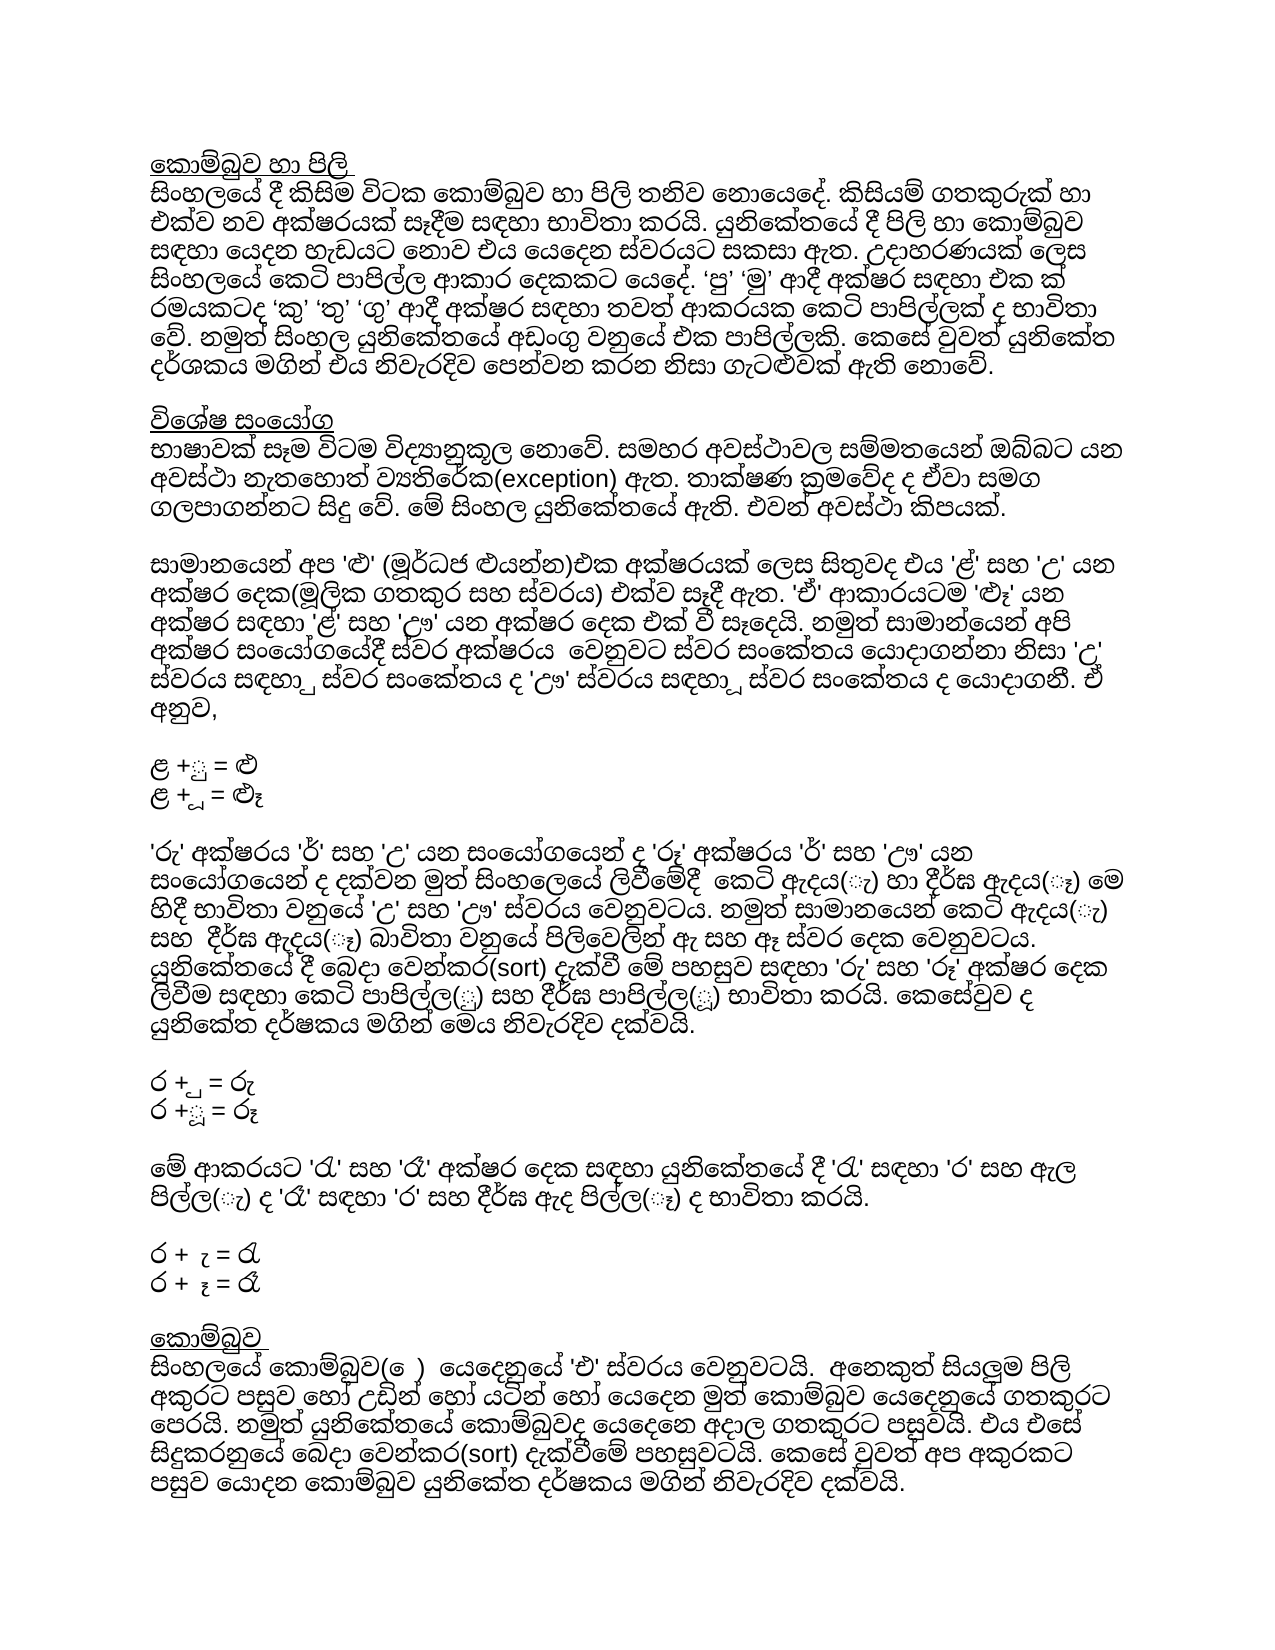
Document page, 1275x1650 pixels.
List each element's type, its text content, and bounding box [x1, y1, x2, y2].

text ර + ැ = රැ [150, 1240, 1125, 1269]
text ළ +ු = ළු [150, 751, 1125, 780]
text මේ ආකරයට 'රැ' සහ 'රෑ' අක්ෂර දෙක සඳහා යුනිකේතයේ දී 'රැ' සඳහා 'ර' සහ ඇල පිල්ල(ැ) ද 'රෑ' සඳහා 'ර' සහ දීර්ඝ ඇද පිල්ල(ෑ) ද භාවිතා කරයි. [150, 1154, 1125, 1211]
text විශේෂ සං‍යෝග [150, 406, 1125, 435]
text ර + ු = රු [150, 1068, 1125, 1096]
text ළ + ූ = ළූ [150, 780, 1125, 809]
text සිංහලයේ දී කිසිම විටක කොම්බුව හා පිලි තනිව නොයෙදේ. කිසියම් ගතකුරුක් හා එක්ව නව අක්ෂරයක් සෑදීම සඳහා භාවිතා කරයි. යුනිකේතයේ දී පිලි හා කොම්බුව සඳහා යෙදන හැඩයට නොව එය යෙදෙන ස්වරයට සකසා ඇත. උදාහරණයක්‍ ලෙස සිංහලයේ කෙටි පාපිල්ල ආකාර දෙකකට යෙදේ. ‘පු’ ‘මු’ ආදී අක්ෂර සඳහා එක ක්‍රමයකටද ‘කු’ ‘තු’ ‘ගු’ ආදී අක්ෂර සඳහා තවත් ආකරයක කෙටි පාපිල්ලක් ද භාවිතා‍වේ. නමුත් සිංහල යුනිකේතයේ අඩංගු වනු‍යේ එක පාපිල්ලකි. කෙසේ වුවත් යුනිකේත දර්ශකය මගින් එය නිවැරදිව පෙන්වන කරන නිසා ගැටළුවක් ඇති නොවේ. [150, 179, 1125, 380]
text සාමානයෙන් අප 'ළු' (මූර්ධජ ළුයන්න)එක අක්ෂරයක් ලෙස සිතුවද එය 'ළ්' සහ 'උ' යන අක්ෂර දෙක(මූලික ගතකුර සහ ස්වරය) එක්ව සෑදී ඇත. 'ඒ' ආකාරයටම 'ළූ' යන අක්ෂර සඳහා 'ළ්' සහ 'ඌ' යන අක්ෂර දෙක එක් වී සෑදෙයි. නමුත් සාමාන්යෙන් අපි අක්ෂර සංයෝගයේදී ස්වර අක්ෂරය වෙනුවට ස්වර සංකේත‍ය යොදාගන්නා නිසා 'උ' ස්වරය සඳහා ු ස්වර සංකේත‍ය ද 'ඌ' ස්වරය සඳහා ූ ස්වර සංකේත‍ය ද යොදාගනී. ඒ අනුව, [150, 550, 1125, 723]
text 'රු' අක්ෂරය 'ර්' සහ 'උ' යන සංයෝගයෙන් ද 'රූ' අක්ෂරය 'ර්' සහ 'ඌ' යන සංයෝගයෙන් ද දක්වන මුත් සිංහලෙයේ ලිවීමේදී කෙටි ඇදය(ැ) හා දීර්ඝ ඇදය(ෑ) මෙ‍හිදී භාවිතා වනුයේ 'උ' සහ 'ඌ' ස්වරය වෙනුවටය. නමුත් සාමානයෙන් කෙටි ඇදය(ැ) සහ දීර්ඝ ඇදය(ෑ) බාවිතා වනුයේ පිලිවෙලින් ඇ සහ ඈ ස්වර දෙක වෙනුවටය. යුනිකේතයේ දී බෙදා වෙන්කර(sort) දැක්වී මේ පහසුව සඳහා 'රු' සහ 'රූ' අක්ෂර දෙක ලිවීම සඳහා කෙටි පාපිල්ල(ු) සහ දීර්ඝ පාපිල්ල(ූ) භාවිතා කරයි. කෙසේවුව ද යුනිකේත දර්ෂකය මගින් මෙය නිවැරදිව දක්වයි. [150, 838, 1125, 1039]
text භාෂාවක් සෑම විටම විද්‍යානුකූල නොවේ. සමහර අවස්ථාවල සම්මතයෙන් ඔබ්බට යන අවස්ථා නැතහොත් ව්‍යතිරේක(exception) ඇත. තාක්ෂණ ක්‍රමවේද ද ඒවා සමග ගලපාගන්නට සිදු වේ. මේ සිංහල යුනිකේතයේ ඇති. එවන් අවස්ථා කිපයක්. [150, 435, 1125, 521]
text කොම්බුව හා පිලි [150, 150, 1125, 179]
text ර + ෑ = රෑ [150, 1269, 1125, 1298]
text සිංහලයේ කොම්බුව( ෙ) යෙදෙනුයේ 'එ' ස්වරය වෙනුවටයි. අනෙකුත් සියලුම පිලි අකුරට පසුව හෝ උඩින් හෝ යටින් හෝ යෙදෙන මුත් කොම්බුව යෙදෙනුයේ ගතකුරට පෙරයි. නමුත් යුනිකේතයේ කොම්බුවද යෙදෙනෙ අදාල ගතකුරට පසුවයි. එය ‍එසේ සිදුකරනුයේ බෙදා වෙන්කර(sort) දැක්වීමේ පහසුවටයි. කෙසේ වුවත් අප අකුරකට පසුව යොදන කොම්බුව යුනිකේත දර්ෂකය මගින් නිවැරදිව දක්වයි. [150, 1353, 1125, 1496]
text කොම්බුව ‍ [150, 1324, 1125, 1353]
text ර +ූ = රූ [150, 1096, 1125, 1125]
